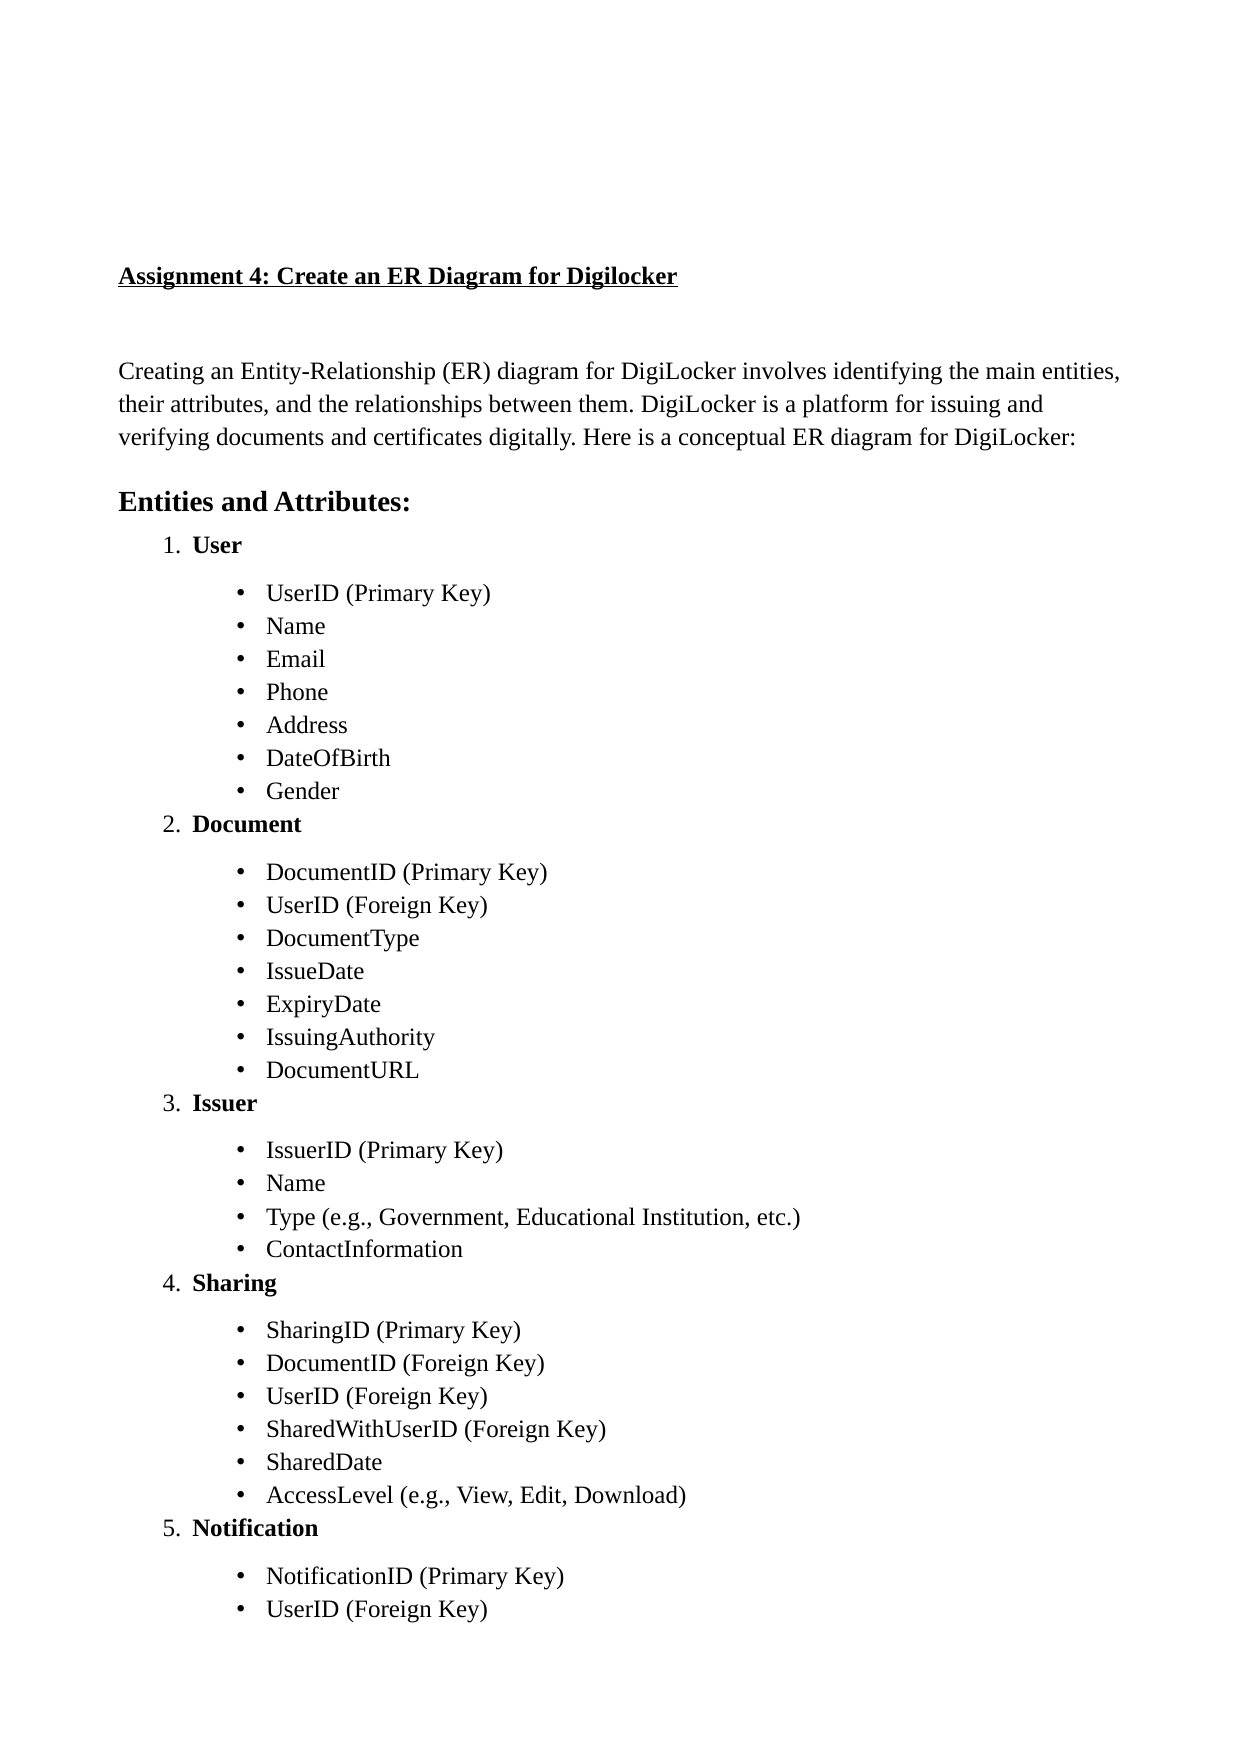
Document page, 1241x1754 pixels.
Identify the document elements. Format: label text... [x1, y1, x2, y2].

list DocumentID (Foreign Key) [236, 1348, 1122, 1377]
list DateOfBirth [236, 743, 1122, 772]
list Address [236, 710, 1122, 739]
text Assignment 4: Create an ER Diagram for Digilocker [118, 261, 1122, 290]
list SharingID (Primary Key) [236, 1315, 1122, 1344]
list Type (e.g., Government, Educational Institution, etc.) [236, 1202, 1122, 1230]
list Issuer [162, 1088, 1122, 1117]
list Name [236, 611, 1122, 640]
list UserID (Foreign Key) [236, 1381, 1122, 1410]
list ExpiryDate [236, 989, 1122, 1018]
list Document [162, 809, 1122, 838]
list ContactInformation [236, 1234, 1122, 1263]
list IssuingAuthority [236, 1022, 1122, 1051]
list Gender [236, 776, 1122, 805]
list NotificationID (Primary Key) [236, 1561, 1122, 1590]
list UserID (Foreign Key) [236, 890, 1122, 918]
list IssueDate [236, 956, 1122, 984]
list Name [236, 1168, 1122, 1197]
list SharedWithUserID (Foreign Key) [236, 1414, 1122, 1443]
list AccessLevel (e.g., View, Edit, Download) [236, 1480, 1122, 1509]
list UserID (Primary Key) [236, 578, 1122, 607]
subtitle Entities and Attributes: [118, 484, 1122, 518]
list IssuerID (Primary Key) [236, 1136, 1122, 1164]
list UserID (Foreign Key) [236, 1594, 1122, 1623]
list Phone [236, 677, 1122, 706]
list Notification [162, 1513, 1122, 1542]
list DocumentType [236, 923, 1122, 952]
list User [162, 530, 1122, 559]
list DocumentURL [236, 1055, 1122, 1084]
list Email [236, 644, 1122, 673]
list DocumentID (Primary Key) [236, 857, 1122, 886]
text Creating an Entity-Relationship (ER) diagram for DigiLocker involves identifying the main entities, their attributes, and the relationships between them. DigiLocker is a platform for issuing and verifying documents and certificates digitally. Here is a conceptual ER diagram for DigiLocker: [118, 356, 1122, 451]
list Sharing [162, 1268, 1122, 1296]
list SharedDate [236, 1447, 1122, 1476]
